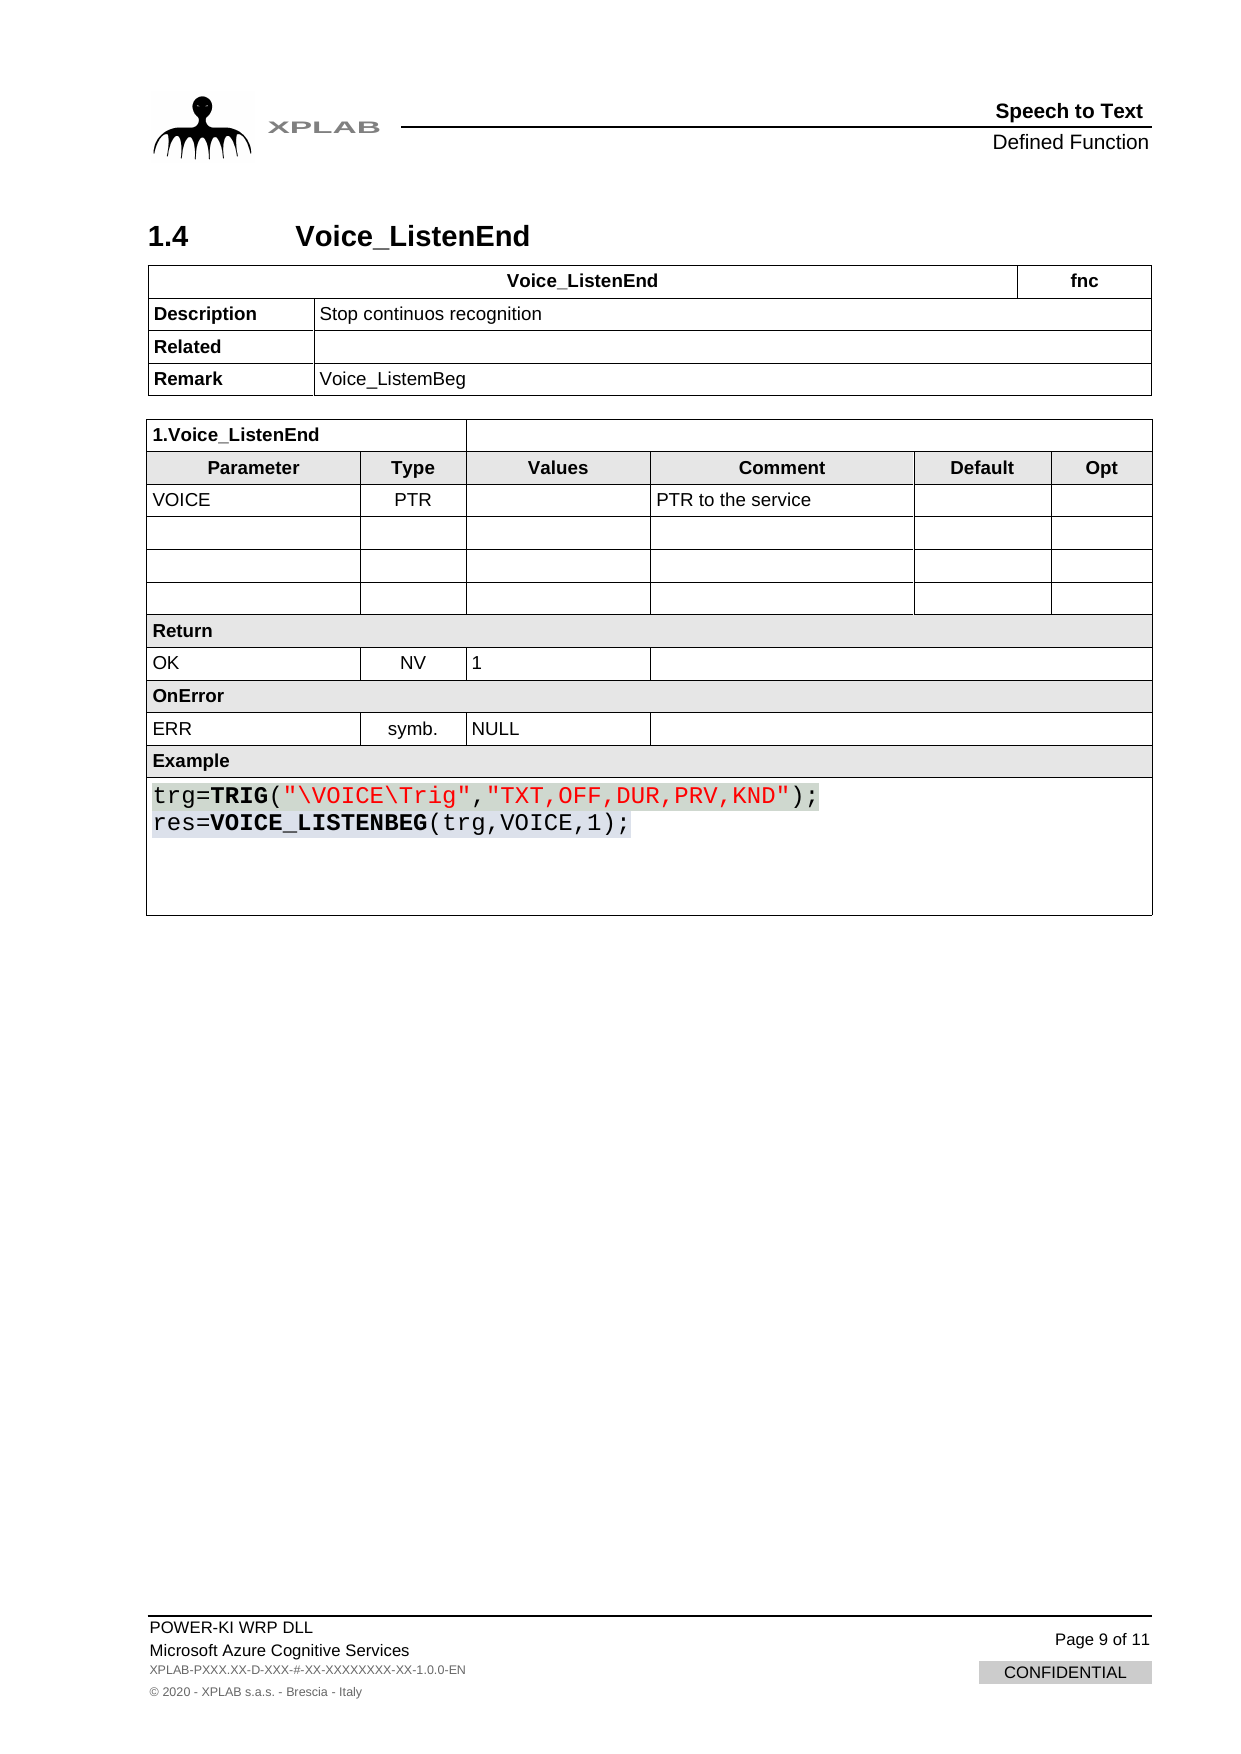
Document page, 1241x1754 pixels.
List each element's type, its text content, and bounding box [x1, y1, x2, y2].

table_cell [361, 517, 466, 549]
table_cell Default [915, 452, 1051, 484]
table_cell [1052, 550, 1152, 582]
table_cell [361, 550, 466, 582]
table_cell PTR [361, 485, 466, 516]
table_cell [467, 583, 650, 614]
table_cell [147, 583, 360, 614]
table_cell [1052, 583, 1152, 614]
table_cell Related [149, 331, 313, 363]
table_header 1.Voice_ListenEnd [147, 420, 466, 451]
table_cell [651, 713, 1152, 745]
table_cell Voice_ListemBeg [315, 364, 1151, 395]
table_cell PTR to the service [651, 485, 913, 516]
table_cell OnError [147, 681, 1152, 712]
table_cell trg=TRIG("\VOICE\Trig","TXT,OFF,DUR,PRV,KND"); res=VOICE_LISTENBEG(trg,VOICE,1); [147, 778, 1152, 915]
table_cell [651, 550, 913, 582]
table_cell NV [361, 648, 466, 680]
table_cell ERR [147, 713, 360, 745]
subtitle Voice_ListenEnd [148, 220, 1152, 252]
table_header Voice_ListenEnd [149, 266, 1017, 298]
table_cell [651, 583, 913, 614]
table_cell Opt [1052, 452, 1152, 484]
table_cell Stop continuos recognition [315, 299, 1151, 330]
table_cell Remark [149, 364, 313, 395]
table_header fnc [1018, 266, 1151, 298]
table_cell Comment [651, 452, 913, 484]
table_cell [467, 485, 650, 516]
table_cell symb. [361, 713, 466, 745]
table_cell NULL [467, 713, 650, 745]
table_cell Return [147, 615, 1152, 647]
picture [150, 91, 255, 163]
table_cell [467, 517, 650, 549]
table_cell [651, 648, 1152, 680]
table_cell [651, 517, 913, 549]
table_cell [315, 331, 1151, 363]
table_cell [915, 583, 1051, 614]
table_cell 1 [467, 648, 650, 680]
table_header [467, 420, 1152, 451]
table_cell [467, 550, 650, 582]
table_cell [147, 550, 360, 582]
table_cell [1052, 485, 1152, 516]
table_cell Example [147, 746, 1152, 777]
table_cell [915, 517, 1051, 549]
table_cell [361, 583, 466, 614]
table_cell Type [361, 452, 466, 484]
table_cell Parameter [147, 452, 360, 484]
table_cell Values [467, 452, 650, 484]
table_cell Description [149, 299, 313, 330]
table_cell [915, 485, 1051, 516]
table_cell VOICE [147, 485, 360, 516]
table_cell OK [147, 648, 360, 680]
table_cell [915, 550, 1051, 582]
table_cell [147, 517, 360, 549]
table_cell [1052, 517, 1152, 549]
